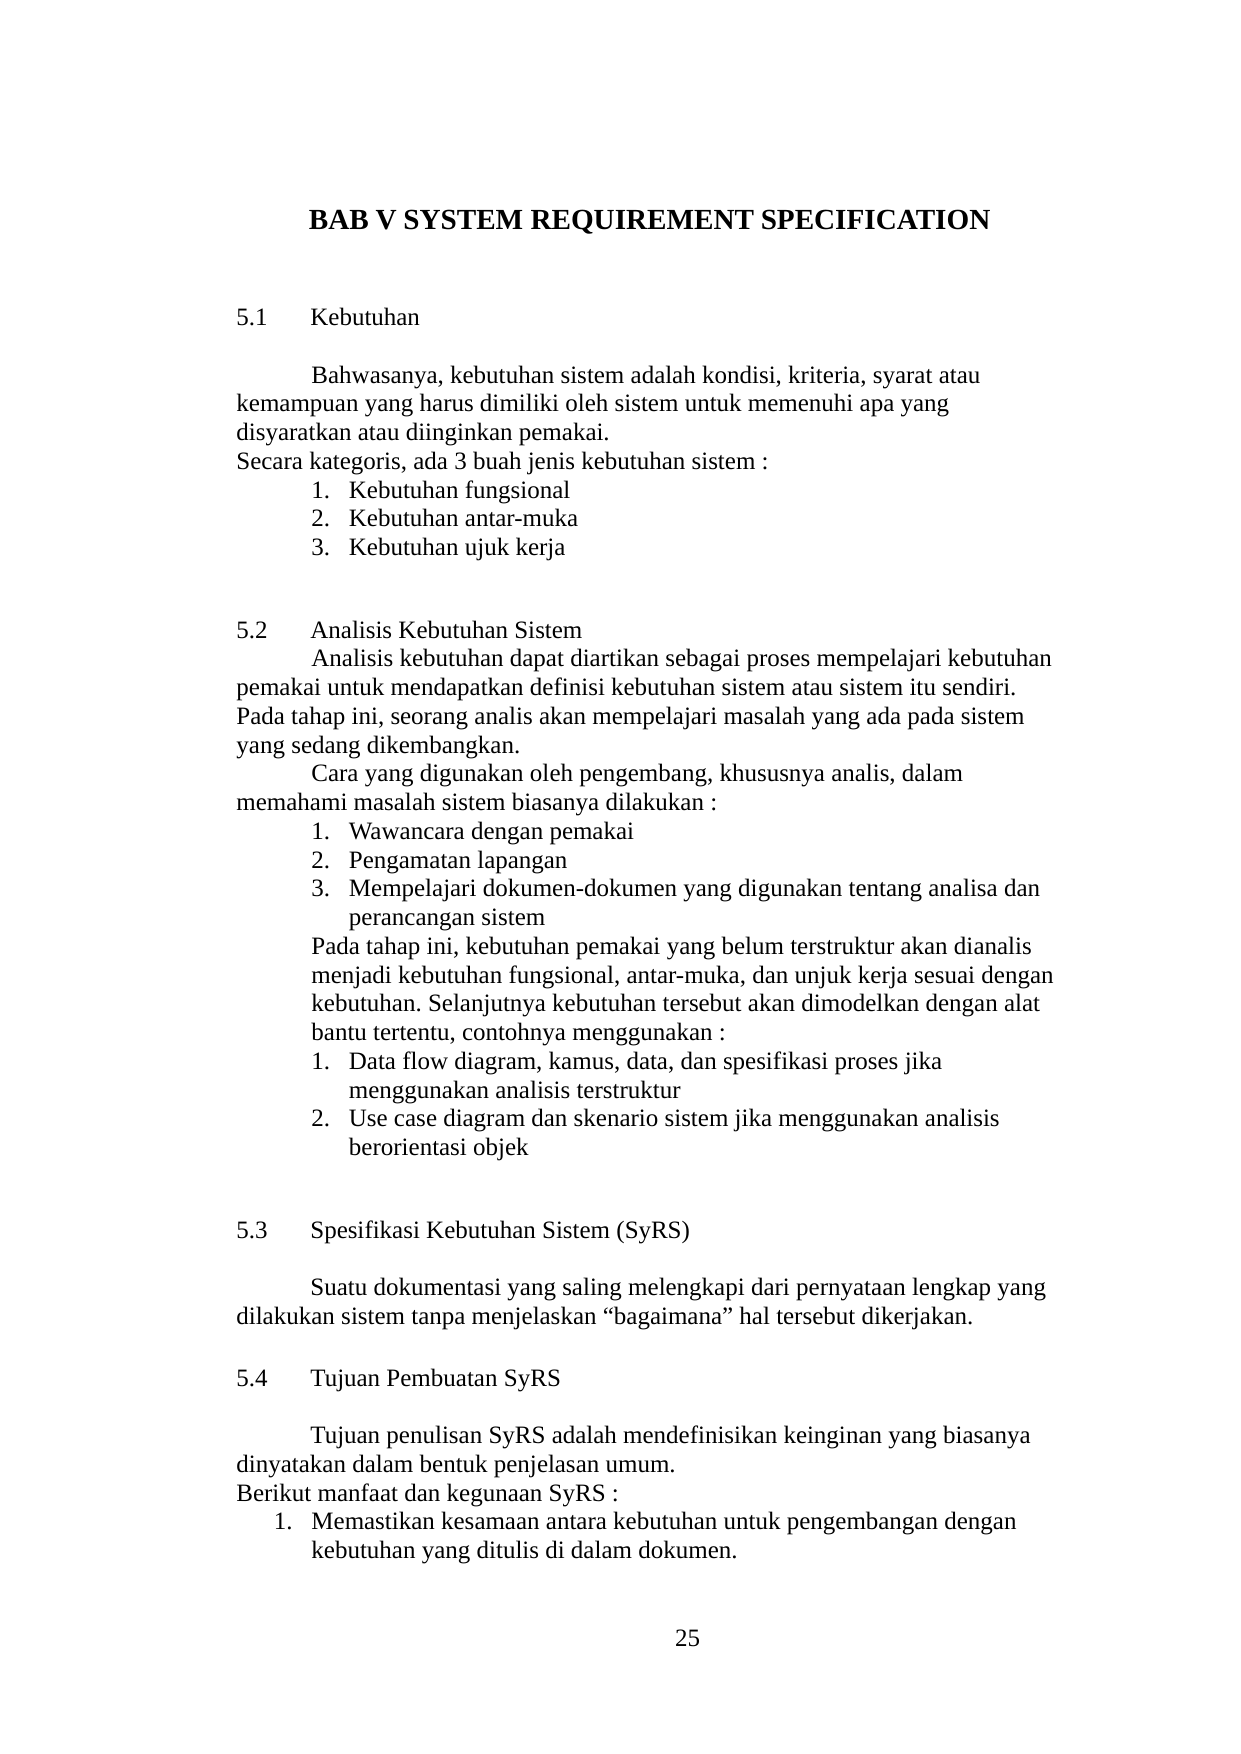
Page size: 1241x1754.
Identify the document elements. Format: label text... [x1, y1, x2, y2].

list Memastikan kesamaan antara kebutuhan untuk pengembangan dengan kebutuhan yang ditulis di dalam dokumen. [274, 1506, 1063, 1564]
subtitle BAB V SYSTEM REQUIREMENT SPECIFICATION [236, 202, 1063, 236]
list Kebutuhan fungsional [311, 475, 1063, 503]
subtitle 5.1 Kebutuhan [236, 302, 1063, 331]
text Cara yang digunakan oleh pengembang, khususnya analis, dalam memahami masalah sistem biasanya dilakukan : [236, 758, 1063, 816]
text Tujuan penulisan SyRS adalah mendefinisikan keinginan yang biasanya dinyatakan dalam bentuk penjelasan umum. [236, 1420, 1063, 1478]
text Berikut manfaat dan kegunaan SyRS : [236, 1478, 1063, 1506]
text Secara kategoris, ada 3 buah jenis kebutuhan sistem : [236, 446, 1063, 475]
subtitle 5.2 Analisis Kebutuhan Sistem [236, 615, 1063, 643]
list Kebutuhan antar-muka [311, 503, 1063, 532]
list Wawancara dengan pemakai [311, 816, 1063, 845]
list Use case diagram dan skenario sistem jika menggunakan analisis berorientasi objek [311, 1103, 1063, 1161]
text Suatu dokumentasi yang saling melengkapi dari pernyataan lengkap yang dilakukan sistem tanpa menjelaskan “bagaimana” hal tersebut dikerjakan. [236, 1272, 1063, 1330]
list Data flow diagram, kamus, data, dan spesifikasi proses jika menggunakan analisis terstruktur [311, 1046, 1063, 1103]
subtitle 5.3 Spesifikasi Kebutuhan Sistem (SyRS) [236, 1215, 1063, 1243]
subtitle 5.4 Tujuan Pembuatan SyRS [236, 1363, 1063, 1391]
text Pada tahap ini, kebutuhan pemakai yang belum terstruktur akan dianalis menjadi kebutuhan fungsional, antar-muka, dan unjuk kerja sesuai dengan kebutuhan. Selanjutnya kebutuhan tersebut akan dimodelkan dengan alat bantu tertentu, contohnya menggunakan : [311, 931, 1063, 1046]
list Kebutuhan ujuk kerja [311, 532, 1063, 561]
text Bahwasanya, kebutuhan sistem adalah kondisi, kriteria, syarat atau kemampuan yang harus dimiliki oleh sistem untuk memenuhi apa yang disyaratkan atau diinginkan pemakai. [236, 360, 1063, 446]
list Pengamatan lapangan [311, 845, 1063, 873]
list Mempelajari dokumen-dokumen yang digunakan tentang analisa dan perancangan sistem [311, 873, 1063, 931]
text Analisis kebutuhan dapat diartikan sebagai proses mempelajari kebutuhan pemakai untuk mendapatkan definisi kebutuhan sistem atau sistem itu sendiri. Pada tahap ini, seorang analis akan mempelajari masalah yang ada pada sistem yang sedang dikembangkan. [236, 643, 1063, 758]
